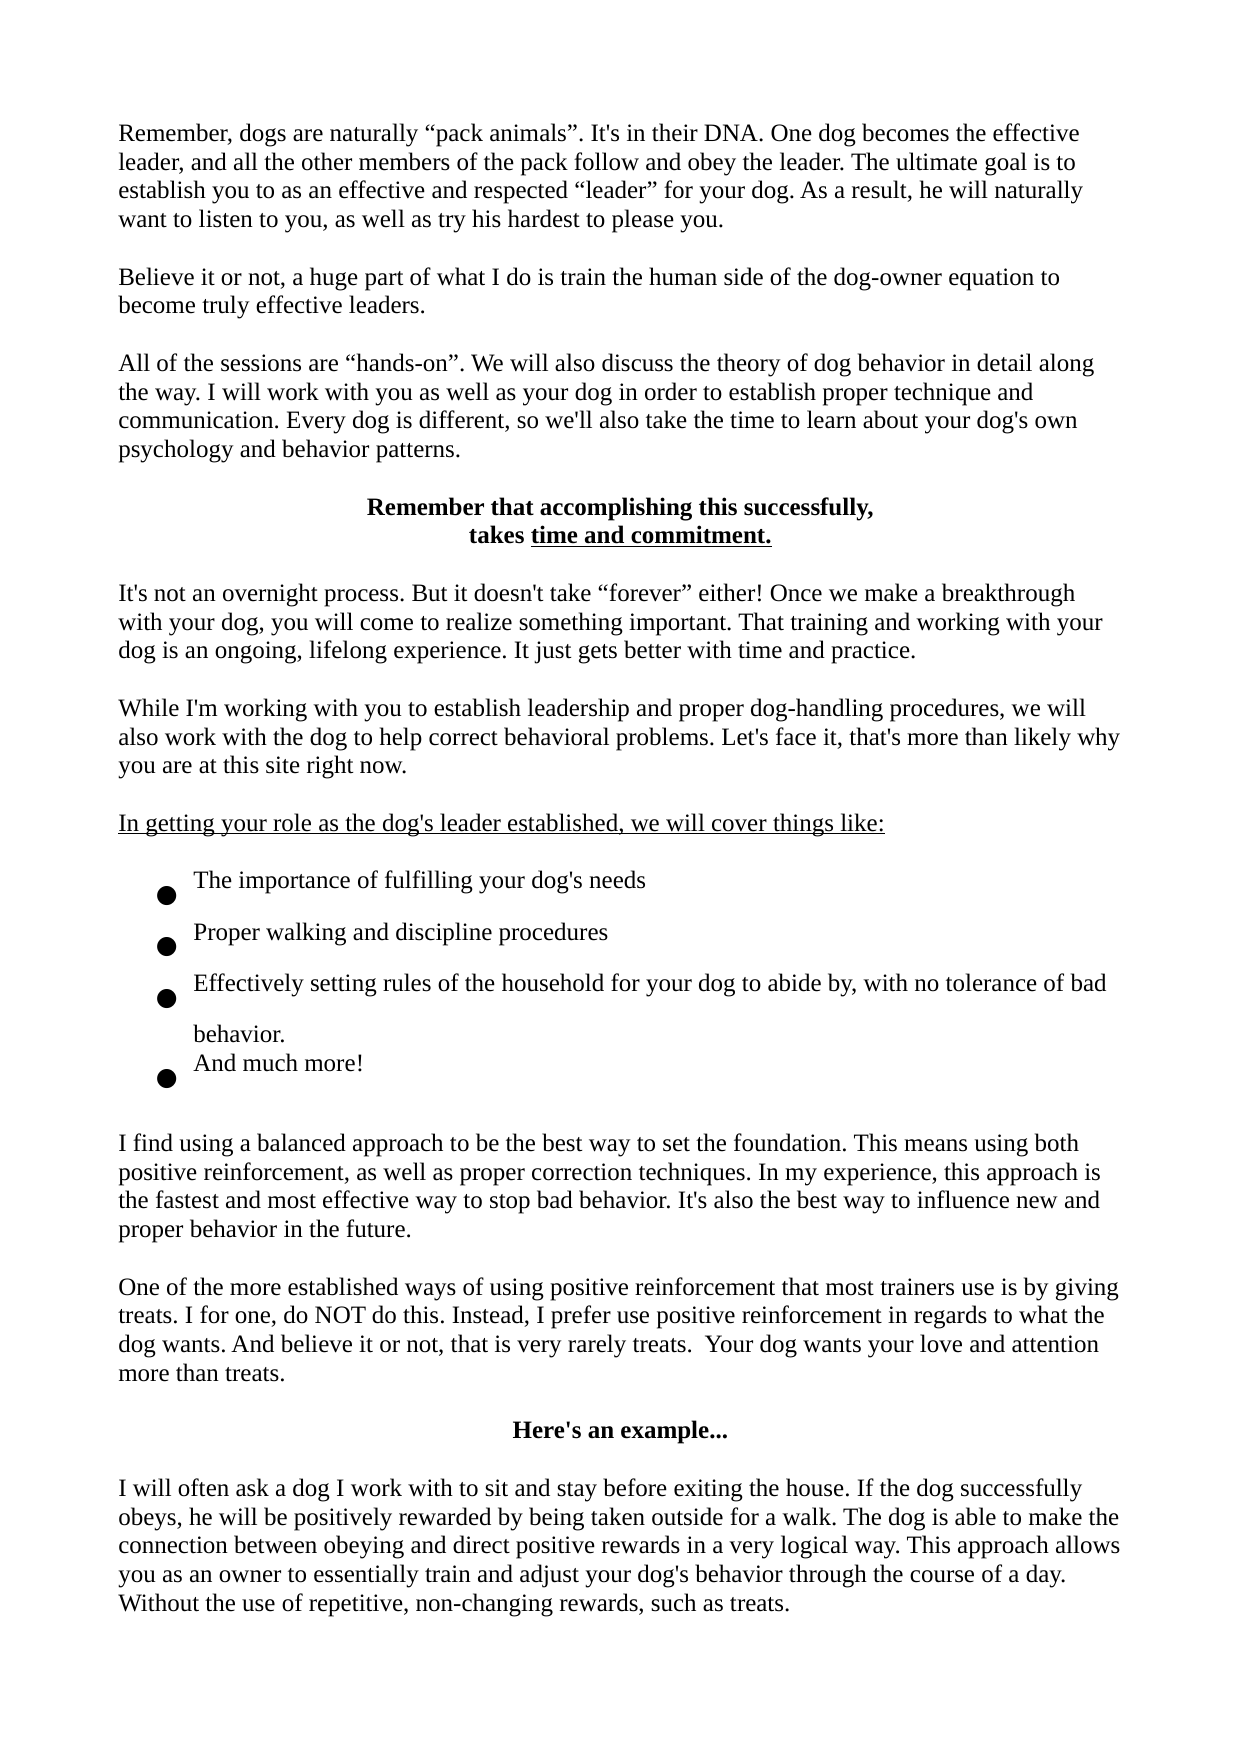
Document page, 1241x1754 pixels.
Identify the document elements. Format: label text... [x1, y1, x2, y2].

subtitle And much more! [156, 1048, 1122, 1099]
subtitle One of the more established ways of using positive reinforcement that most trainers use is by giving treats. I for one, do NOT do this. Instead, I prefer use positive reinforcement in regards to what the dog wants. And believe it or not, that is very rarely treats. Your dog wants your love and attention more than treats. [118, 1272, 1122, 1387]
subtitle I find using a balanced approach to be the best way to set the foundation. This means using both positive reinforcement, as well as proper correction techniques. In my experience, this approach is the fastest and most effective way to stop bad behavior. It's also the best way to influence new and proper behavior in the future. [118, 1128, 1122, 1243]
subtitle All of the sessions are “hands-on”. We will also discuss the theory of dog behavior in detail along the way. I will work with you as well as your dog in order to establish proper technique and communication. Every dog is different, so we'll also take the time to learn about your dog's own psychology and behavior patterns. [118, 348, 1122, 463]
subtitle It's not an overnight process. But it doesn't take “forever” either! Once we make a breakthrough with your dog, you will come to realize something important. That training and working with your dog is an ongoing, lifelong experience. It just gets better with time and practice. [118, 578, 1122, 664]
subtitle I will often ask a dog I work with to sit and stay before exiting the house. If the dog successfully obeys, he will be positively rewarded by being taken outside for a walk. The dog is able to make the connection between obeying and direct positive rewards in a very logical way. This approach allows you as an owner to essentially train and adjust your dog's behavior through the course of a day. Without the use of repetitive, non-changing rewards, such as treats. [118, 1473, 1122, 1617]
subtitle Remember that accomplishing this successfully, [118, 492, 1122, 521]
subtitle While I'm working with you to establish leadership and proper dog-handling procedures, we will also work with the dog to help correct behavioral problems. Let's face it, that's more than likely why you are at this site right now. [118, 693, 1122, 779]
subtitle The importance of fulfilling your dog's needs [156, 866, 1122, 917]
subtitle takes time and commitment. [118, 521, 1122, 549]
subtitle Here's an example... [118, 1416, 1122, 1444]
subtitle Believe it or not, a huge part of what I do is train the human side of the dog-owner equation to become truly effective leaders. [118, 262, 1122, 319]
subtitle Remember, dogs are naturally “pack animals”. It's in their DNA. One dog becomes the effective leader, and all the other members of the pack follow and obey the leader. The ultimate goal is to establish you to as an effective and respected “leader” for your dog. As a result, he will naturally want to listen to you, as well as try his hardest to please you. [118, 118, 1122, 233]
subtitle Proper walking and discipline procedures [156, 917, 1122, 968]
subtitle Effectively setting rules of the household for your dog to abide by, with no tolerance of bad behavior. [156, 968, 1122, 1048]
subtitle In getting your role as the dog's leader established, we will cover things like: [118, 808, 1122, 837]
